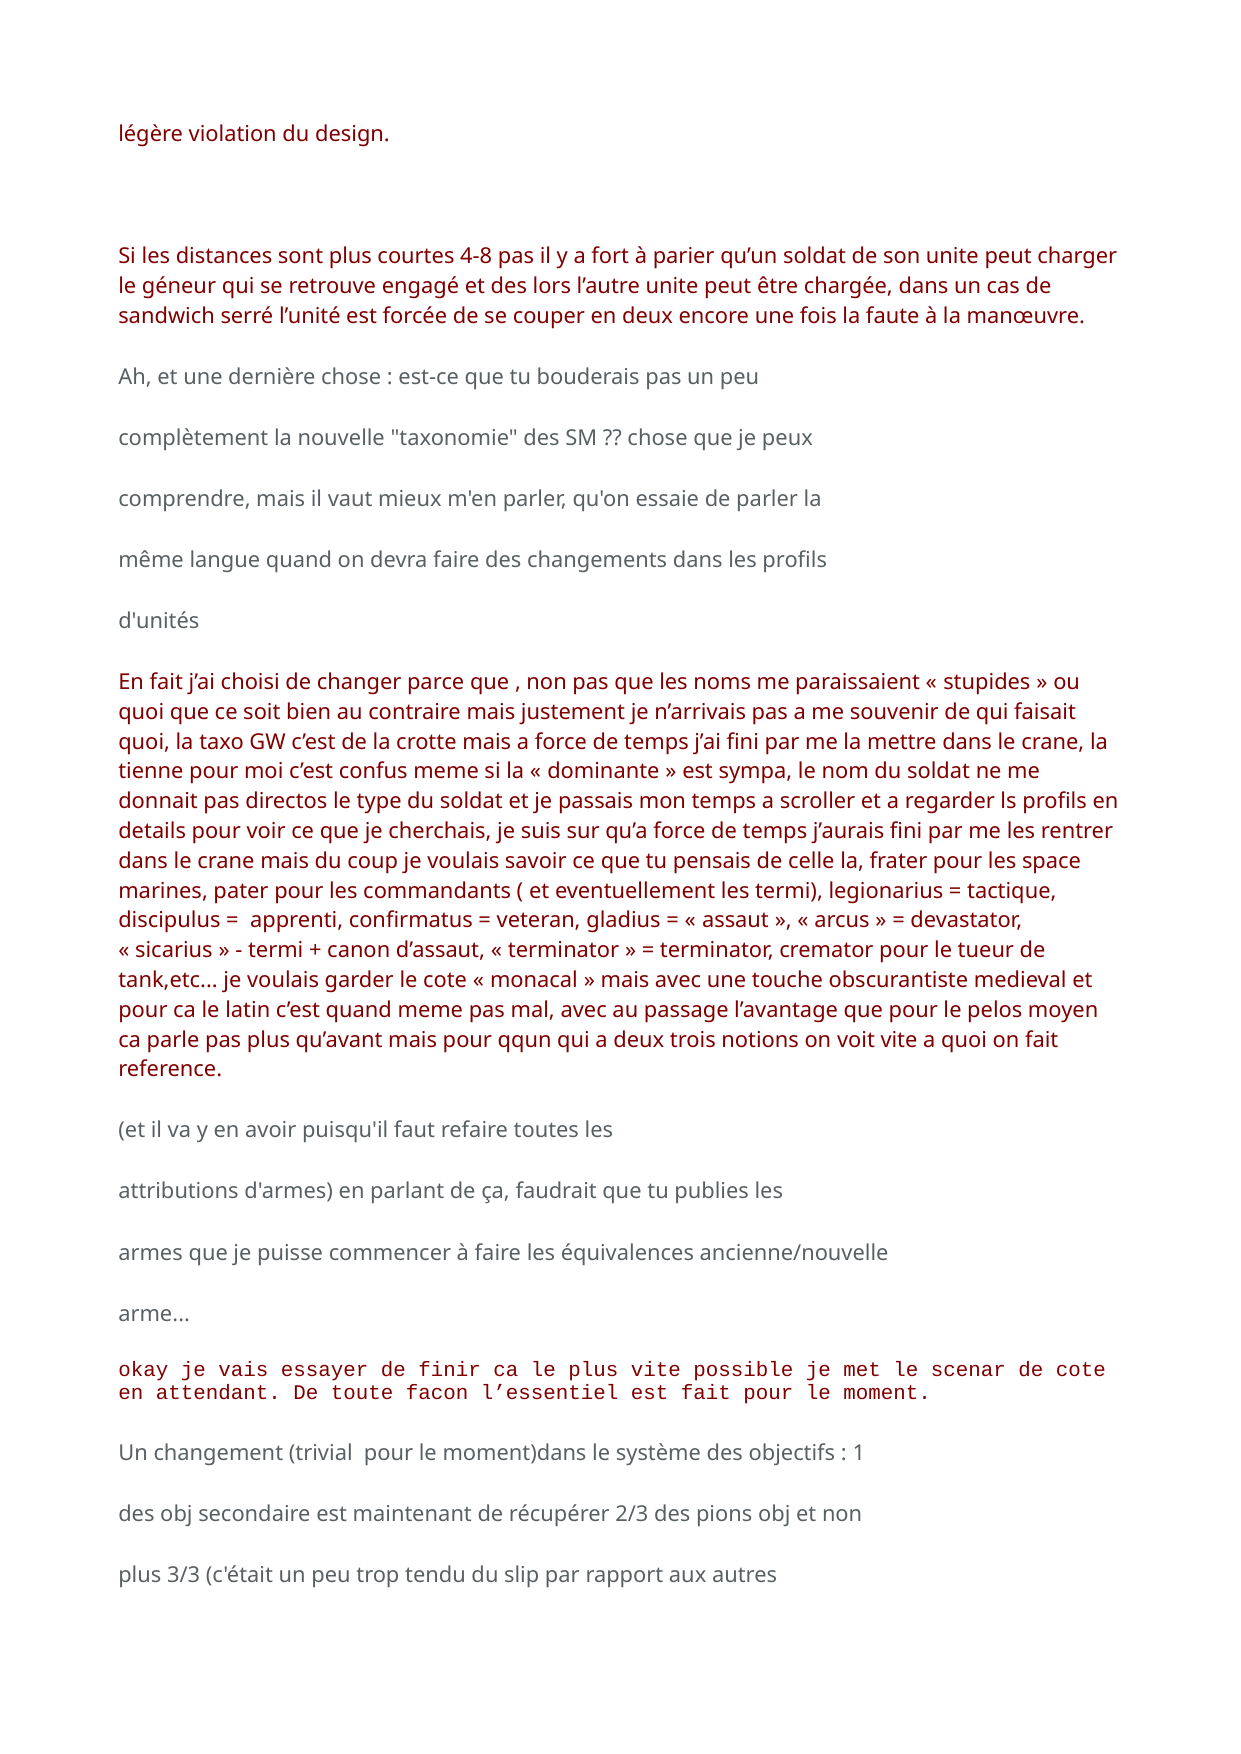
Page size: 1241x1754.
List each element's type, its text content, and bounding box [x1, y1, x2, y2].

text d'unités [118, 605, 1122, 635]
text Ah, et une dernière chose : est-ce que tu bouderais pas un peu [118, 361, 1122, 391]
text armes que je puisse commencer à faire les équivalences ancienne/nouvelle [118, 1236, 1122, 1266]
text comprendre, mais il vaut mieux m'en parler, qu'on essaie de parler la [118, 483, 1122, 513]
text des obj secondaire est maintenant de récupérer 2/3 des pions obj et non [118, 1498, 1122, 1528]
text attributions d'armes) en parlant de ça, faudrait que tu publies les [118, 1175, 1122, 1205]
text arme... [118, 1297, 1122, 1327]
text légère violation du design. [118, 118, 1122, 148]
text même langue quand on devra faire des changements dans les profils [118, 544, 1122, 574]
text Si les distances sont plus courtes 4-8 pas il y a fort à parier qu’un soldat de son unite peut charger le géneur qui se retrouve engagé et des lors l’autre unite peut être chargée, dans un cas de sandwich serré l’unité est forcée de se couper en deux encore une fois la faute à la manœuvre. [118, 240, 1122, 329]
text okay je vais essayer de finir ca le plus vite possible je met le scenar de cote en attendant. De toute facon l’essentiel est fait pour le moment. [118, 1358, 1122, 1406]
text plus 3/3 (c'était un peu trop tendu du slip par rapport aux autres [118, 1559, 1122, 1589]
text Un changement (trivial pour le moment)dans le système des objectifs : 1 [118, 1437, 1122, 1467]
text En fait j’ai choisi de changer parce que , non pas que les noms me paraissaient « stupides » ou quoi que ce soit bien au contraire mais justement je n’arrivais pas a me souvenir de qui faisait quoi, la taxo GW c’est de la crotte mais a force de temps j’ai fini par me la mettre dans le crane, la tienne pour moi c’est confus meme si la « dominante » est sympa, le nom du soldat ne me donnait pas directos le type du soldat et je passais mon temps a scroller et a regarder ls profils en details pour voir ce que je cherchais, je suis sur qu’a force de temps j’aurais fini par me les rentrer dans le crane mais du coup je voulais savoir ce que tu pensais de celle la, frater pour les space marines, pater pour les commandants ( et eventuellement les termi), legionarius = tactique, discipulus = apprenti, confirmatus = veteran, gladius = « assaut », « arcus » = devastator, « sicarius » - termi + canon d’assaut, « terminator » = terminator, cremator pour le tueur de tank,etc... je voulais garder le cote « monacal » mais avec une touche obscurantiste medieval et pour ca le latin c’est quand meme pas mal, avec au passage l’avantage que pour le pelos moyen ca parle pas plus qu’avant mais pour qqun qui a deux trois notions on voit vite a quoi on fait reference. [118, 666, 1122, 1083]
text complètement la nouvelle "taxonomie" des SM ?? chose que je peux [118, 422, 1122, 452]
text (et il va y en avoir puisqu'il faut refaire toutes les [118, 1114, 1122, 1144]
